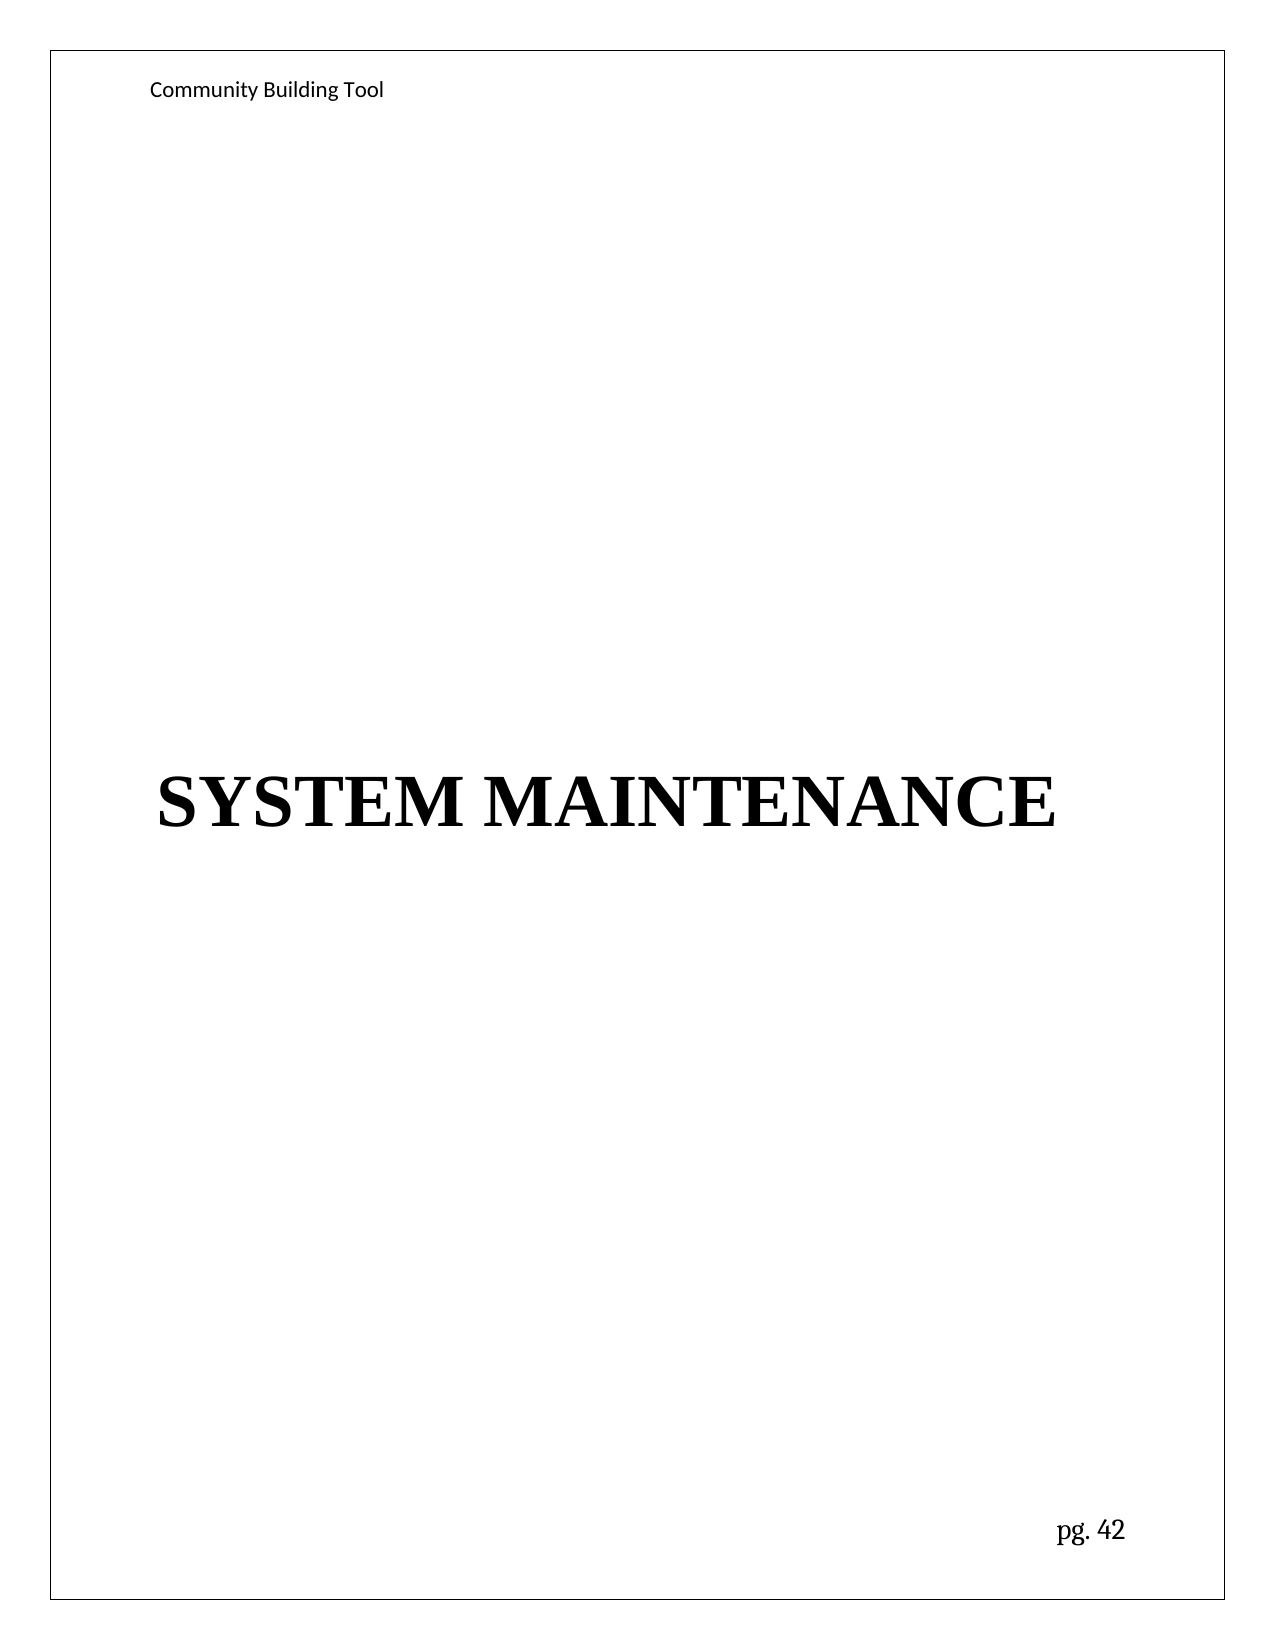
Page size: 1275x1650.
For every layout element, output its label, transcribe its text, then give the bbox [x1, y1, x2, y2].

text SYSTEM MAINTENANCE [150, 756, 1066, 842]
